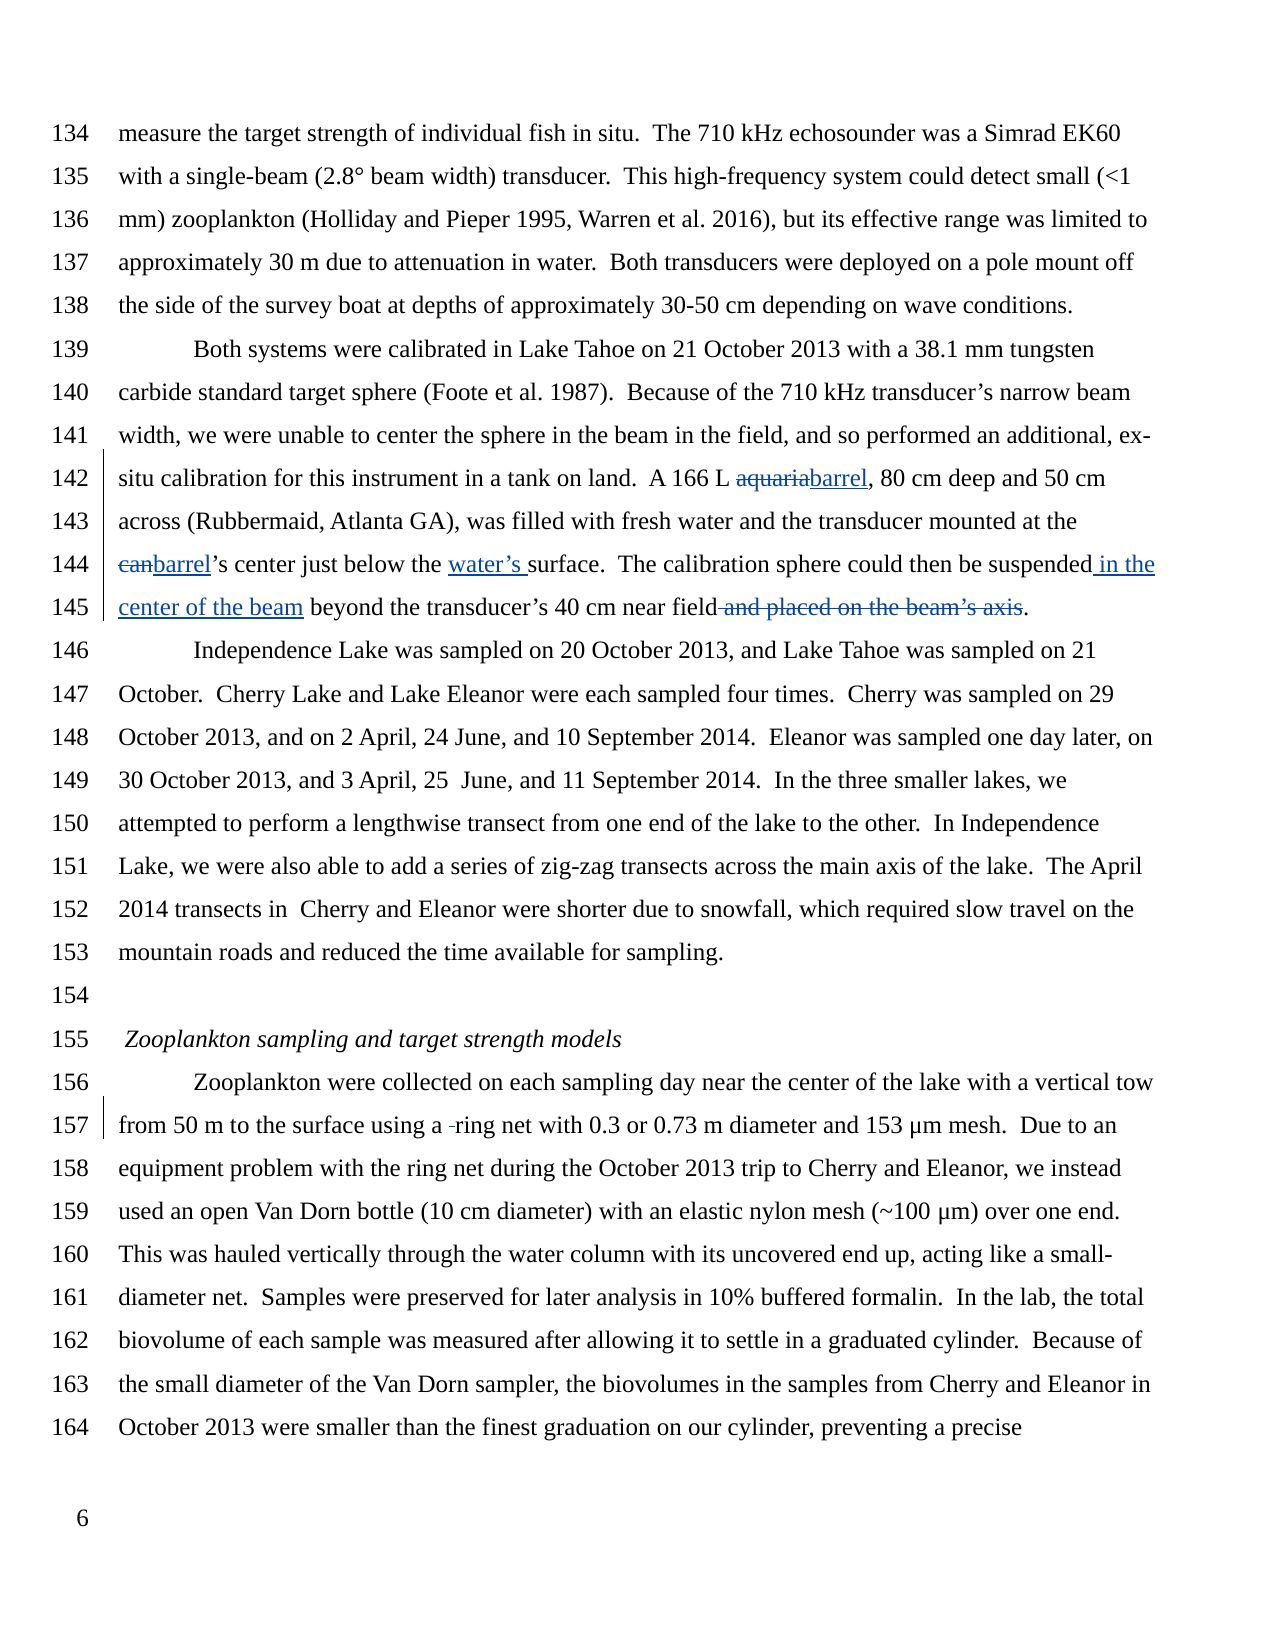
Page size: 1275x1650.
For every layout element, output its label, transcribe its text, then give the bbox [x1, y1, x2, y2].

text Both systems were calibrated in Lake Tahoe on 21 October 2013 with a 38.1 mm tungsten carbide standard target sphere (Foote et al. 1987)⁠. Because of the 710 kHz transducer’s narrow beam width, we were unable to center the sphere in the beam in the field, and so performed an additional, ex-situ calibration for this instrument in a tank on land. A 166 L barrel, 80 cm deep and 50 cm across (Rubbermaid, Atlanta GA), was filled with fresh water and the transducer mounted at the barrel’s center just below the water’s surface. The calibration sphere could then be suspended in the center of the beam beyond the transducer’s 40 cm near field. [118, 334, 1157, 621]
text Zooplankton sampling and target strength models [118, 1024, 1157, 1052]
text Independence Lake was sampled on 20 October 2013, and Lake Tahoe was sampled on 21 October. Cherry Lake and Lake Eleanor were each sampled four times. Cherry was sampled on 29 October 2013, and on 2 April, 24 June, and 10 September 2014. Eleanor was sampled one day later, on 30 October 2013, and 3 April, 25 June, and 11 September 2014. In the three smaller lakes, we attempted to perform a lengthwise transect from one end of the lake to the other. In Independence Lake, we were also able to add a series of zig-zag transects across the main axis of the lake. The April 2014 transects in Cherry and Eleanor were shorter due to snowfall, which required slow travel on the mountain roads and reduced the time available for sampling. [118, 636, 1157, 966]
text Zooplankton were collected on each sampling day near the center of the lake with a vertical tow from 50 m to the surface using a ring net with 0.3 or 0.73 m diameter and 153 μm mesh. Due to an equipment problem with the ring net during the October 2013 trip to Cherry and Eleanor, we instead used an open Van Dorn bottle (10 cm diameter) with an elastic nylon mesh (~100 μm) over one end. This was hauled vertically through the water column with its uncovered end up, acting like a small-diameter net. Samples were preserved for later analysis in 10% buffered formalin. In the lab, the total biovolume of each sample was measured after allowing it to settle in a graduated cylinder. Because of the small diameter of the Van Dorn sampler, the biovolumes in the samples from Cherry and Eleanor in October 2013 were smaller than the finest graduation on our cylinder, preventing a precise [118, 1067, 1157, 1441]
text measure the target strength of individual fish in situ. The 710 kHz echosounder was a Simrad EK60 with a single-beam (2.8° beam width) transducer. This high-frequency system could detect small (<1 mm) zooplankton (Holliday and Pieper 1995, Warren et al. 2016)⁠, but its effective range was limited to approximately 30 m due to attenuation in water. Both transducers were deployed on a pole mount off the side of the survey boat at depths of approximately 30-50 cm depending on wave conditions. [118, 118, 1157, 319]
